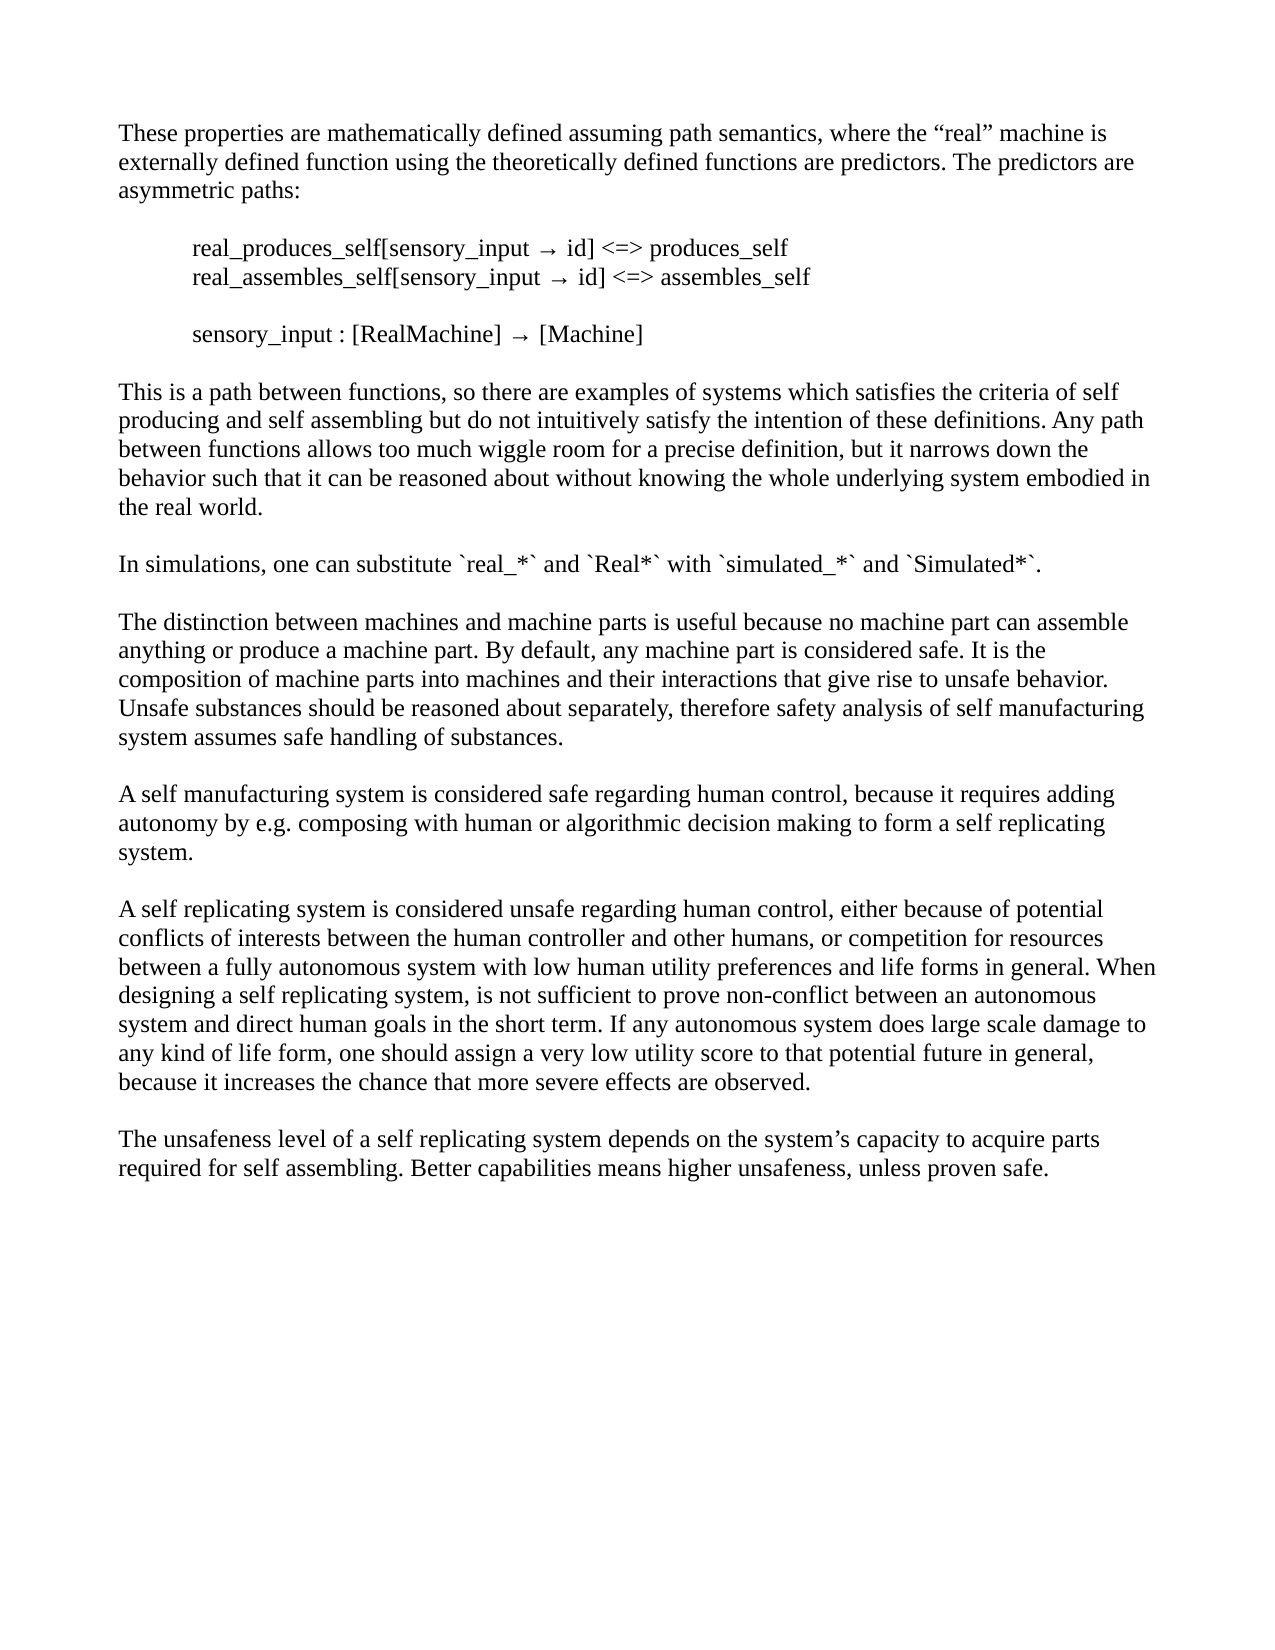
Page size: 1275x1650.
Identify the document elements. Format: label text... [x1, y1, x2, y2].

text This is a path between functions, so there are examples of systems which satisfies the criteria of self producing and self assembling but do not intuitively satisfy the intention of these definitions. Any path between functions allows too much wiggle room for a precise definition, but it narrows down the behavior such that it can be reasoned about without knowing the whole underlying system embodied in the real world. [118, 377, 1157, 521]
text These properties are mathematically defined assuming path semantics, where the “real” machine is externally defined function using the theoretically defined functions are predictors. The predictors are asymmetric paths: [118, 118, 1157, 204]
text real_assembles_self[sensory_input → id] <=> assembles_self [118, 262, 1157, 291]
text sensory_input : [RealMachine] → [Machine] [118, 319, 1157, 348]
text The distinction between machines and machine parts is useful because no machine part can assemble anything or produce a machine part. By default, any machine part is considered safe. It is the composition of machine parts into machines and their interactions that give rise to unsafe behavior. Unsafe substances should be reasoned about separately, therefore safety analysis of self manufacturing system assumes safe handling of substances. [118, 607, 1157, 751]
text In simulations, one can substitute `real_*` and `Real*` with `simulated_*` and `Simulated*`. [118, 549, 1157, 578]
text The unsafeness level of a self replicating system depends on the system’s capacity to acquire parts required for self assembling. Better capabilities means higher unsafeness, unless proven safe. [118, 1124, 1157, 1182]
text real_produces_self[sensory_input → id] <=> produces_self [118, 233, 1157, 262]
text A self replicating system is considered unsafe regarding human control, either because of potential conflicts of interests between the human controller and other humans, or competition for resources between a fully autonomous system with low human utility preferences and life forms in general. When designing a self replicating system, is not sufficient to prove non-conflict between an autonomous system and direct human goals in the short term. If any autonomous system does large scale damage to any kind of life form, one should assign a very low utility score to that potential future in general, because it increases the chance that more severe effects are observed. [118, 894, 1157, 1096]
text A self manufacturing system is considered safe regarding human control, because it requires adding autonomy by e.g. composing with human or algorithmic decision making to form a self replicating system. [118, 779, 1157, 866]
